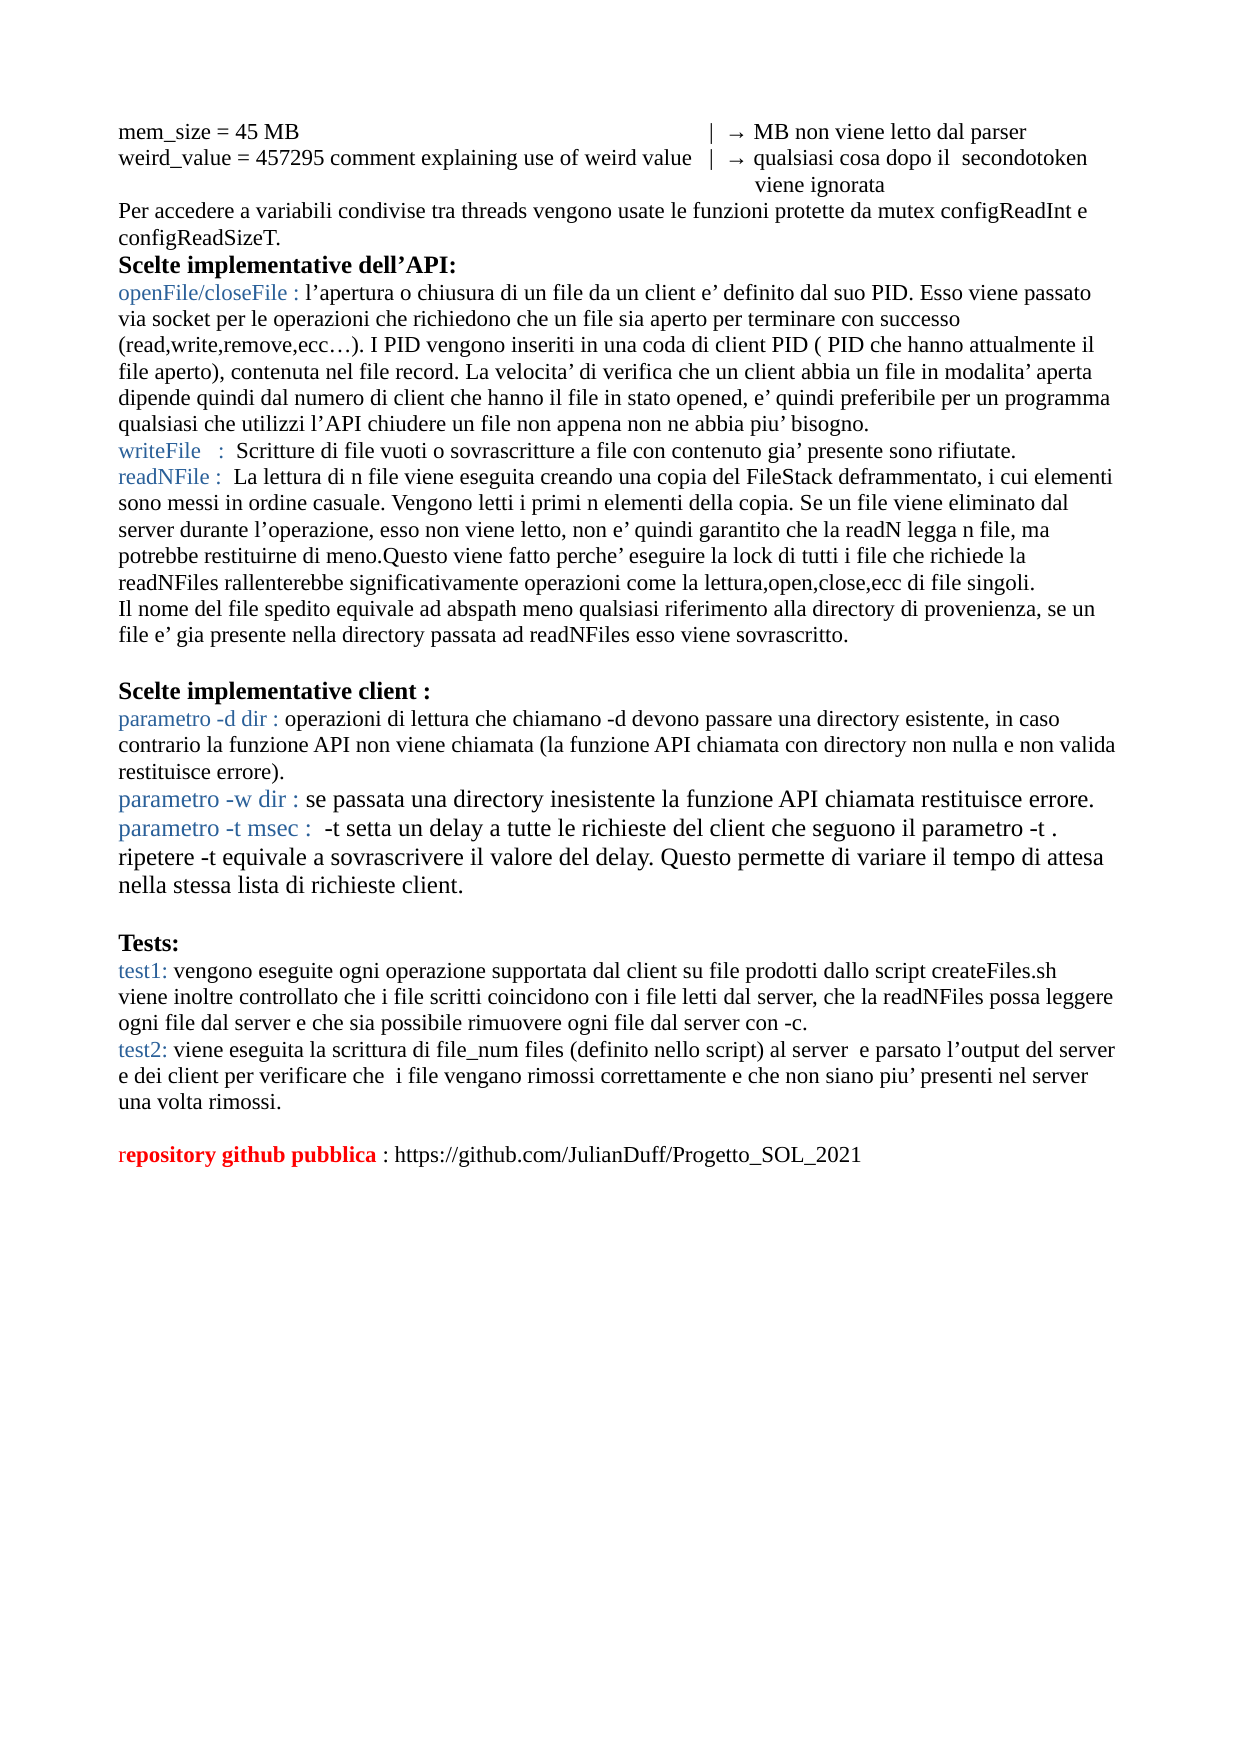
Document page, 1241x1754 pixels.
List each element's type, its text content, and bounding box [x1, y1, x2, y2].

text repository github pubblica : https://github.com/JulianDuff/Progetto_SOL_2021 [118, 1141, 1122, 1167]
text parametro -t msec : -t setta un delay a tutte le richieste del client che seguono il parametro -t . [118, 813, 1122, 842]
text test1: vengono eseguite ogni operazione supportata dal client su file prodotti dallo script createFiles.sh [118, 957, 1122, 983]
text ripetere -t equivale a sovrascrivere il valore del delay. Questo permette di variare il tempo di attesa nella stessa lista di richieste client. [118, 842, 1122, 899]
text weird_value = 457295 comment explaining use of weird value | → qualsiasi cosa dopo il secondotoken viene ignorata [118, 144, 1122, 197]
text test2: viene eseguita la scrittura di file_num files (definito nello script) al server e parsato l’output del server e dei client per verificare che i file vengano rimossi correttamente e che non siano piu’ presenti nel server una volta rimossi. [118, 1036, 1122, 1115]
text Scelte implementative dell’API: [118, 250, 1122, 279]
text Il nome del file spedito equivale ad abspath meno qualsiasi riferimento alla directory di provenienza, se un file e’ gia presente nella directory passata ad readNFiles esso viene sovrascritto. [118, 595, 1122, 648]
text parametro -w dir : se passata una directory inesistente la funzione API chiamata restituisce errore. [118, 784, 1122, 813]
text openFile/closeFile : l’apertura o chiusura di un file da un client e’ definito dal suo PID. Esso viene passato via socket per le operazioni che richiedono che un file sia aperto per terminare con successo (read,write,remove,ecc…). I PID vengono inseriti in una coda di client PID ( PID che hanno attualmente il file aperto), contenuta nel file record. La velocita’ di verifica che un client abbia un file in modalita’ aperta dipende quindi dal numero di client che hanno il file in stato opened, e’ quindi preferibile per un programma qualsiasi che utilizzi l’API chiudere un file non appena non ne abbia piu’ bisogno. [118, 279, 1122, 437]
text Scelte implementative client : [118, 676, 1122, 705]
text Tests: [118, 928, 1122, 957]
text viene inoltre controllato che i file scritti coincidono con i file letti dal server, che la readNFiles possa leggere ogni file dal server e che sia possibile rimuovere ogni file dal server con -c. [118, 983, 1122, 1036]
text mem_size = 45 MB | → MB non viene letto dal parser [118, 118, 1122, 144]
text parametro -d dir : operazioni di lettura che chiamano -d devono passare una directory esistente, in caso contrario la funzione API non viene chiamata (la funzione API chiamata con directory non nulla e non valida restituisce errore). [118, 705, 1122, 784]
text writeFile : Scritture di file vuoti o sovrascritture a file con contenuto gia’ presente sono rifiutate. [118, 437, 1122, 463]
text readNFile : La lettura di n file viene eseguita creando una copia del FileStack deframmentato, i cui elementi sono messi in ordine casuale. Vengono letti i primi n elementi della copia. Se un file viene eliminato dal server durante l’operazione, esso non viene letto, non e’ quindi garantito che la readN legga n file, ma potrebbe restituirne di meno.Questo viene fatto perche’ eseguire la lock di tutti i file che richiede la readNFiles rallenterebbe significativamente operazioni come la lettura,open,close,ecc di file singoli. [118, 463, 1122, 595]
text Per accedere a variabili condivise tra threads vengono usate le funzioni protette da mutex configReadInt e configReadSizeT. [118, 197, 1122, 250]
